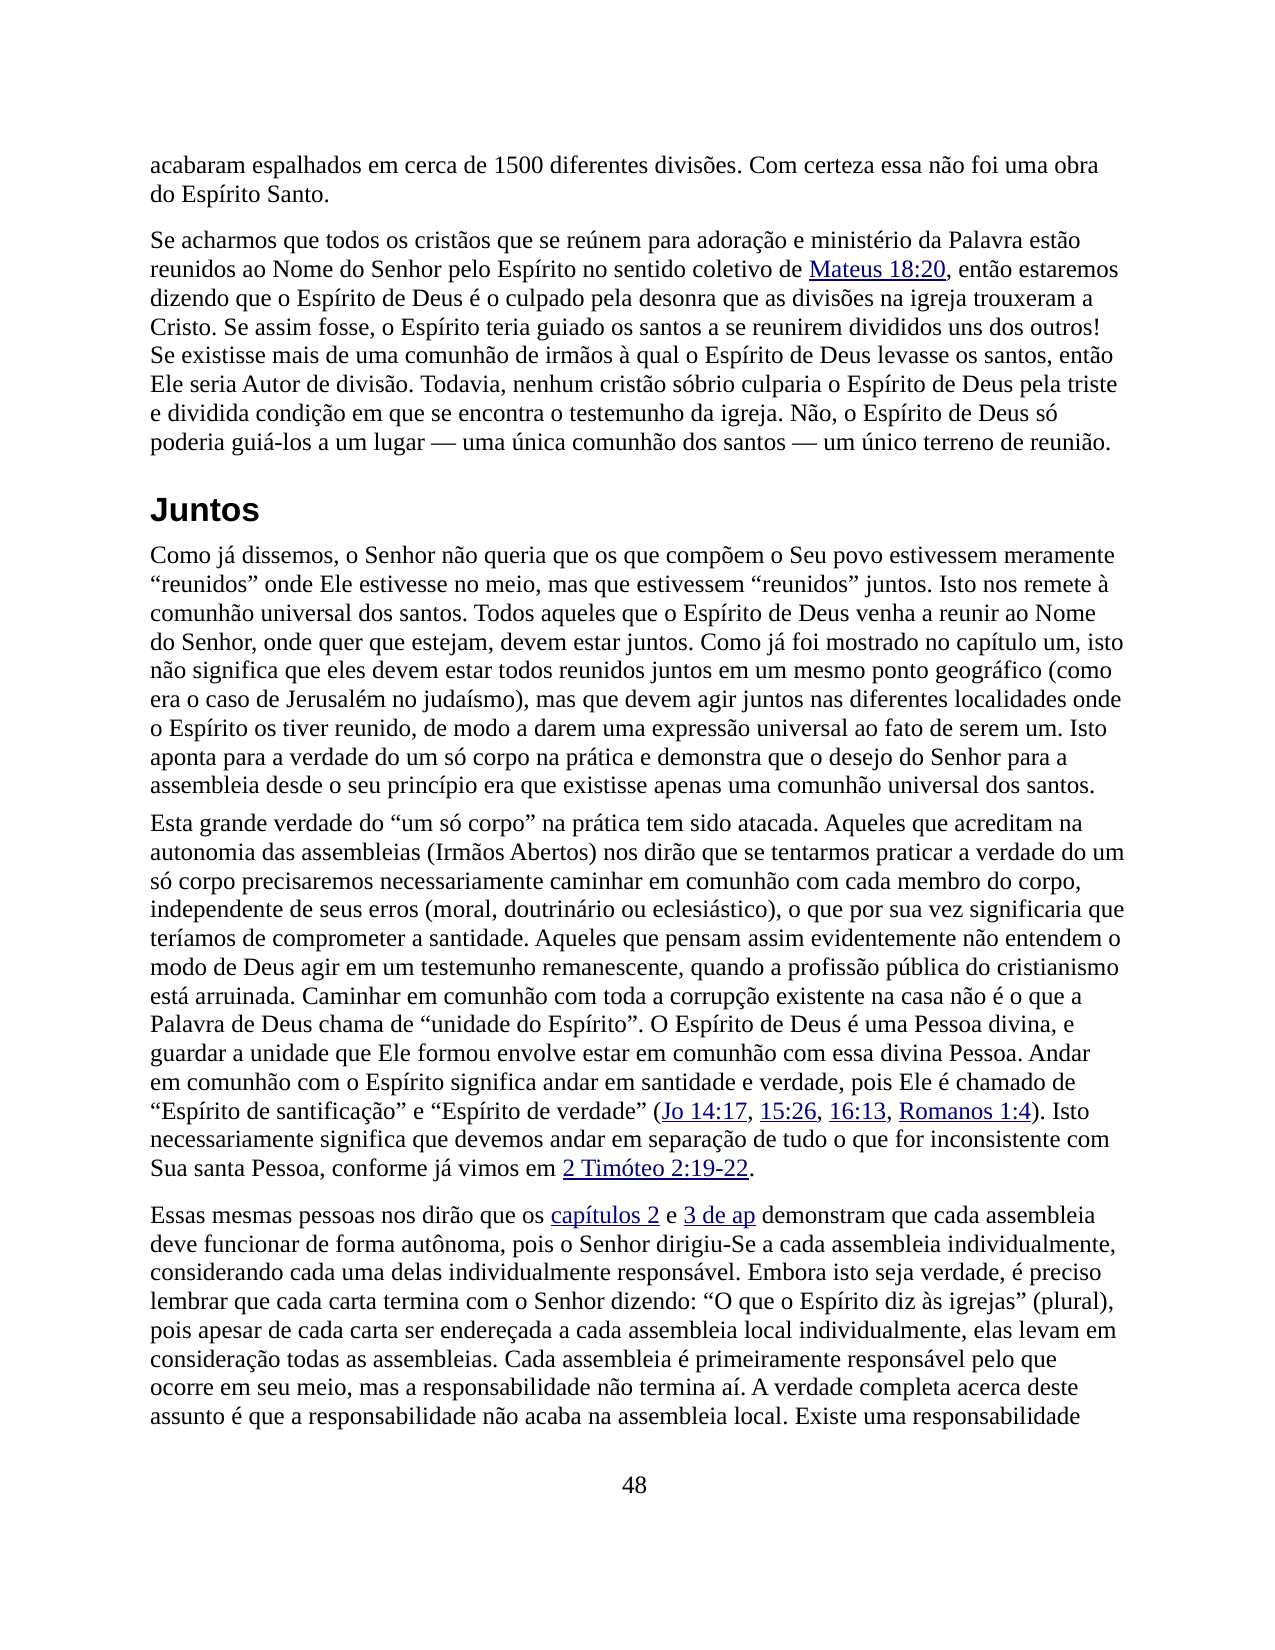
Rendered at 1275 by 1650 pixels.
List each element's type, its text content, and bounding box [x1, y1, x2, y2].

text Essas mesmas pessoas nos dirão que os capítulos 2 e 3 de ap demonstram que cada assembleia deve funcionar de forma autônoma, pois o Senhor dirigiu-Se a cada assembleia individualmente, considerando cada uma delas individualmente responsável. Embora isto seja verdade, é preciso lembrar que cada carta termina com o Senhor dizendo: “O que o Espírito diz às igrejas” (plural), pois apesar de cada carta ser endereçada a cada assembleia local individualmente, elas levam em consideração todas as assembleias. Cada assembleia é primeiramente responsável pelo que ocorre em seu meio, mas a responsabilidade não termina aí. A verdade completa acerca deste assunto é que a responsabilidade não acaba na assembleia local. Existe uma responsabilidade [150, 1200, 1125, 1430]
subtitle Juntos [150, 489, 1125, 528]
text Esta grande verdade do “um só corpo” na prática tem sido atacada. Aqueles que acreditam na autonomia das assembleias (Irmãos Abertos) nos dirão que se tentarmos praticar a verdade do um só corpo precisaremos necessariamente caminhar em comunhão com cada membro do corpo, independente de seus erros (moral, doutrinário ou eclesiástico), o que por sua vez significaria que teríamos de comprometer a santidade. Aqueles que pensam assim evidentemente não entendem o modo de Deus agir em um testemunho remanescente, quando a profissão pública do cristianismo está arruinada. Caminhar em comunhão com toda a corrupção existente na casa não é o que a Palavra de Deus chama de “unidade do Espírito”. O Espírito de Deus é uma Pessoa divina, e guardar a unidade que Ele formou envolve estar em comunhão com essa divina Pessoa. Andar em comunhão com o Espírito significa andar em santidade e verdade, pois Ele é chamado de “Espírito de santificação” e “Espírito de verdade” (Jo 14:17, 15:26, 16:13, Romanos 1:4). Isto necessariamente significa que devemos andar em separação de tudo o que for inconsistente com Sua santa Pessoa, conforme já vimos em 2 Timóteo 2:19-22. [150, 808, 1125, 1182]
text Como já dissemos, o Senhor não queria que os que compõem o Seu povo estivessem meramente “reunidos” onde Ele estivesse no meio, mas que estivessem “reunidos” juntos. Isto nos remete à comunhão universal dos santos. Todos aqueles que o Espírito de Deus venha a reunir ao Nome do Senhor, onde quer que estejam, devem estar juntos. Como já foi mostrado no capítulo um, isto não significa que eles devem estar todos reunidos juntos em um mesmo ponto geográfico (como era o caso de Jerusalém no judaísmo), mas que devem agir juntos nas diferentes localidades onde o Espírito os tiver reunido, de modo a darem uma expressão universal ao fato de serem um. Isto aponta para a verdade do um só corpo na prática e demonstra que o desejo do Senhor para a assembleia desde o seu princípio era que existisse apenas uma comunhão universal dos santos. [150, 541, 1125, 799]
text Se acharmos que todos os cristãos que se reúnem para adoração e ministério da Palavra estão reunidos ao Nome do Senhor pelo Espírito no sentido coletivo de Mateus 18:20, então estaremos dizendo que o Espírito de Deus é o culpado pela desonra que as divisões na igreja trouxeram a Cristo. Se assim fosse, o Espírito teria guiado os santos a se reunirem divididos uns dos outros! Se existisse mais de uma comunhão de irmãos à qual o Espírito de Deus levasse os santos, então Ele seria Autor de divisão. Todavia, nenhum cristão sóbrio culparia o Espírito de Deus pela triste e dividida condição em que se encontra o testemunho da igreja. Não, o Espírito de Deus só poderia guiá-los a um lugar — uma única comunhão dos santos — um único terreno de reunião. [150, 225, 1125, 455]
text acabaram espalhados em cerca de 1500 diferentes divisões. Com certeza essa não foi uma obra do Espírito Santo. [150, 150, 1125, 207]
